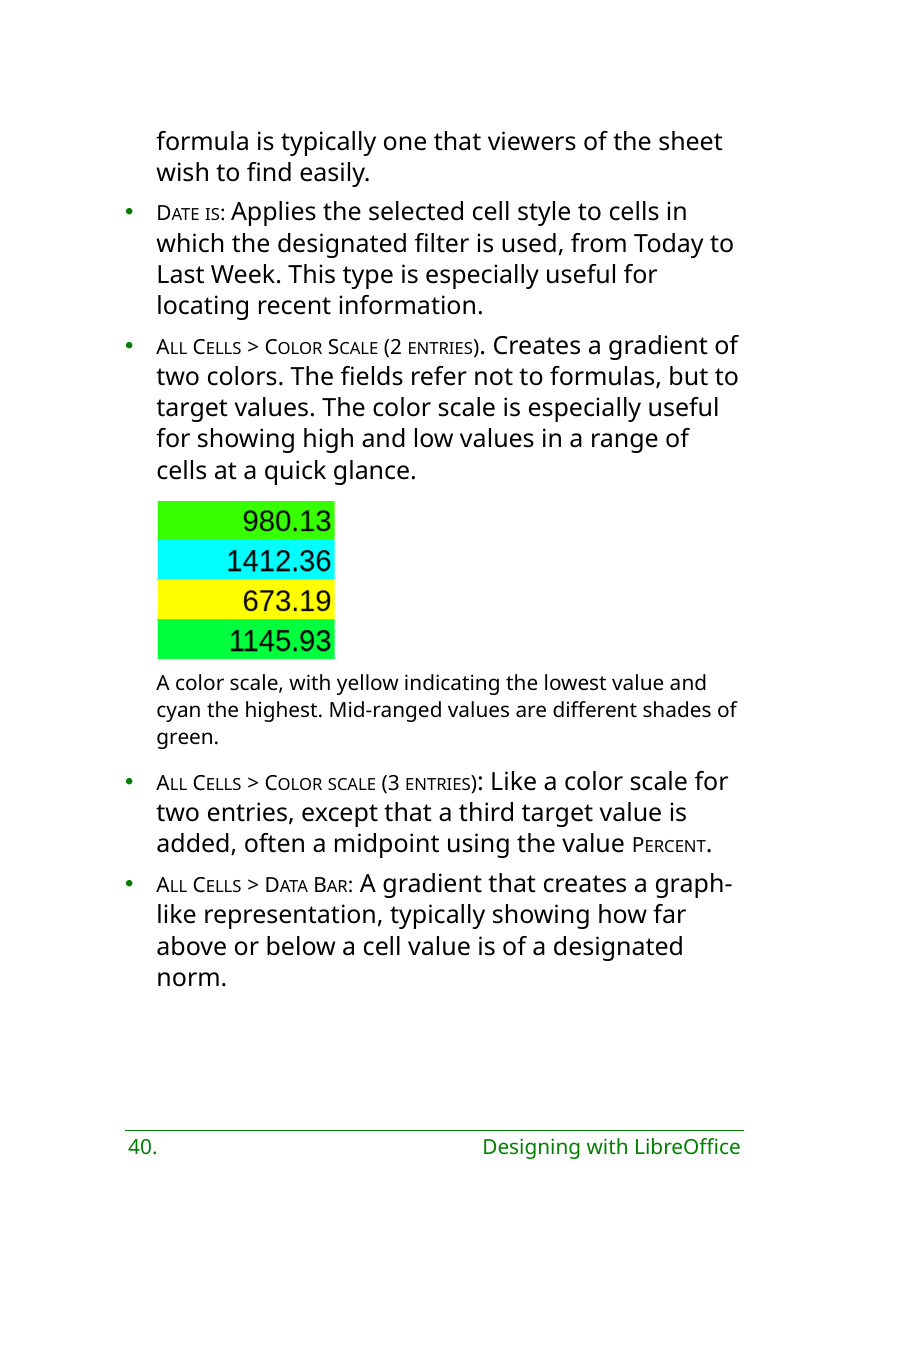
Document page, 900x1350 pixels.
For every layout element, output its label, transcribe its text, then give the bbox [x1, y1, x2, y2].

list All Cells > Color scale (3 entries): Like a color scale for two entries, except that a third target value is added, often a midpoint using the value Percent. [125, 765, 744, 859]
table_cell A color scale, with yellow indicating the lowest value and cyan the highest. Mid-ranged values are different shades of green. [156, 661, 744, 750]
list All Cells > Color Scale (2 entries). Creates a gradient of two colors. The fields refer not to formulas, but to target values. The color scale is especially useful for showing high and low values in a range of cells at a quick glance. [125, 329, 744, 485]
table_header [335, 501, 744, 658]
list formula is typically one that viewers of the sheet wish to find easily. [125, 125, 744, 187]
list All Cells > Data Bar: A gradient that creates a graph-like representation, typically showing how far above or below a cell value is of a designated norm. [125, 867, 744, 992]
picture [156, 501, 335, 659]
list Date is: Applies the selected cell style to cells in which the designated filter is used, from Today to Last Week. This type is especially useful for locating recent information. [125, 196, 744, 321]
